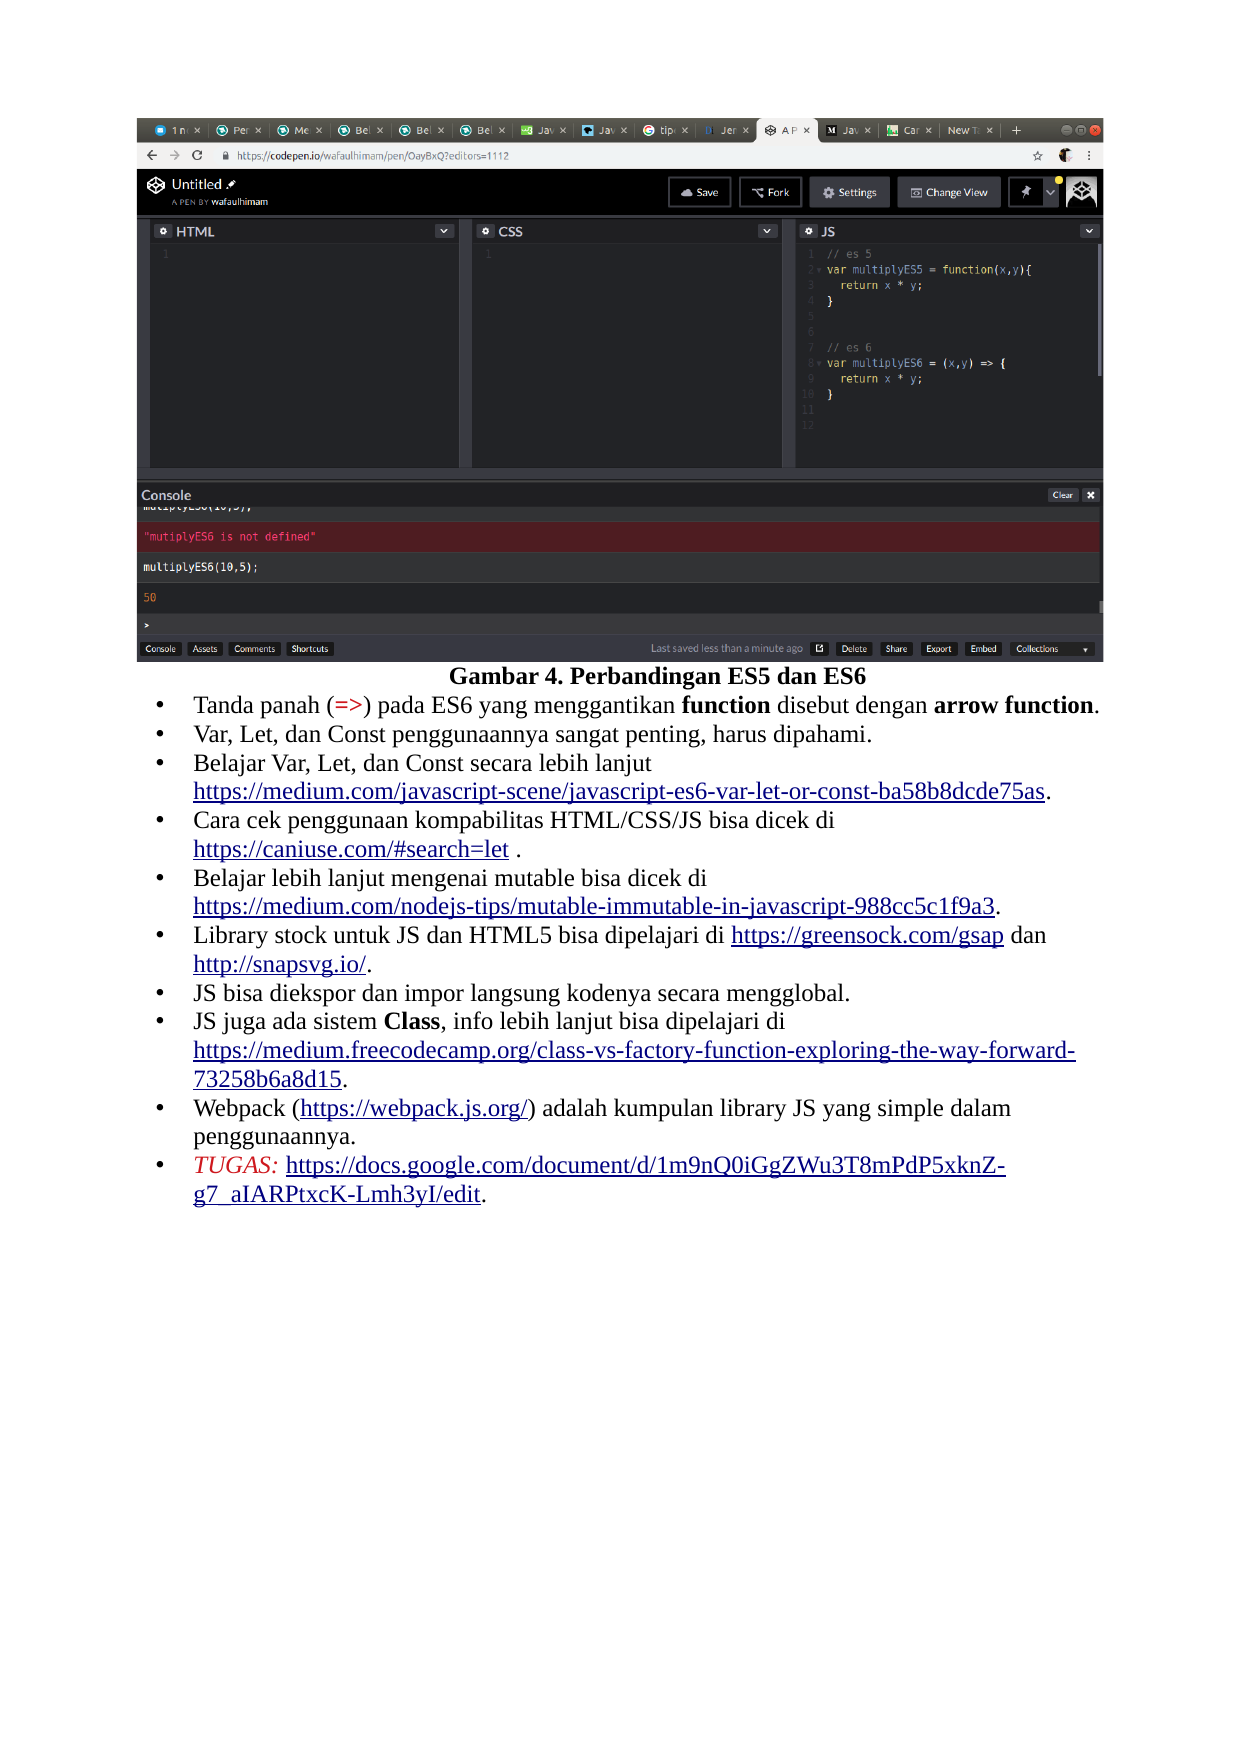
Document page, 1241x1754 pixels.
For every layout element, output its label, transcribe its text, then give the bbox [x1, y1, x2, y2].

list TUGAS: https://docs.google.com/document/d/1m9nQ0iGgZWu3T8mPdP5xknZ-g7_aIARPtxcK-Lmh3yI/edit. [156, 1150, 1122, 1208]
list Belajar Var, Let, dan Const secara lebih lanjut https://medium.com/javascript-scene/javascript-es6-var-let-or-const-ba58b8dcde75as. [156, 748, 1122, 805]
list Belajar lebih lanjut mengenai mutable bisa dicek di https://medium.com/nodejs-tips/mutable-immutable-in-javascript-988cc5c1f9a3. [156, 863, 1122, 920]
list Var, Let, dan Const penggunaannya sangat penting, harus dipahami. [156, 719, 1122, 748]
list Library stock untuk JS dan HTML5 bisa dipelajari di https://greensock.com/gsap dan http://snapsvg.io/. [156, 920, 1122, 978]
list Webpack (https://webpack.js.org/) adalah kumpulan library JS yang simple dalam penggunaannya. [156, 1093, 1122, 1150]
picture [136, 118, 1104, 662]
list JS juga ada sistem Class, info lebih lanjut bisa dipelajari di https://medium.freecodecamp.org/class-vs-factory-function-exploring-the-way-forward-73258b6a8d15. [156, 1006, 1122, 1093]
list JS bisa diekspor dan impor langsung kodenya secara mengglobal. [156, 978, 1122, 1006]
list Gambar 4. Perbandingan ES5 dan ES6 [156, 118, 1122, 690]
list Cara cek penggunaan kompabilitas HTML/CSS/JS bisa dicek di https://caniuse.com/#search=let . [156, 805, 1122, 863]
list Tanda panah (=>) pada ES6 yang menggantikan function disebut dengan arrow function. [156, 690, 1122, 719]
